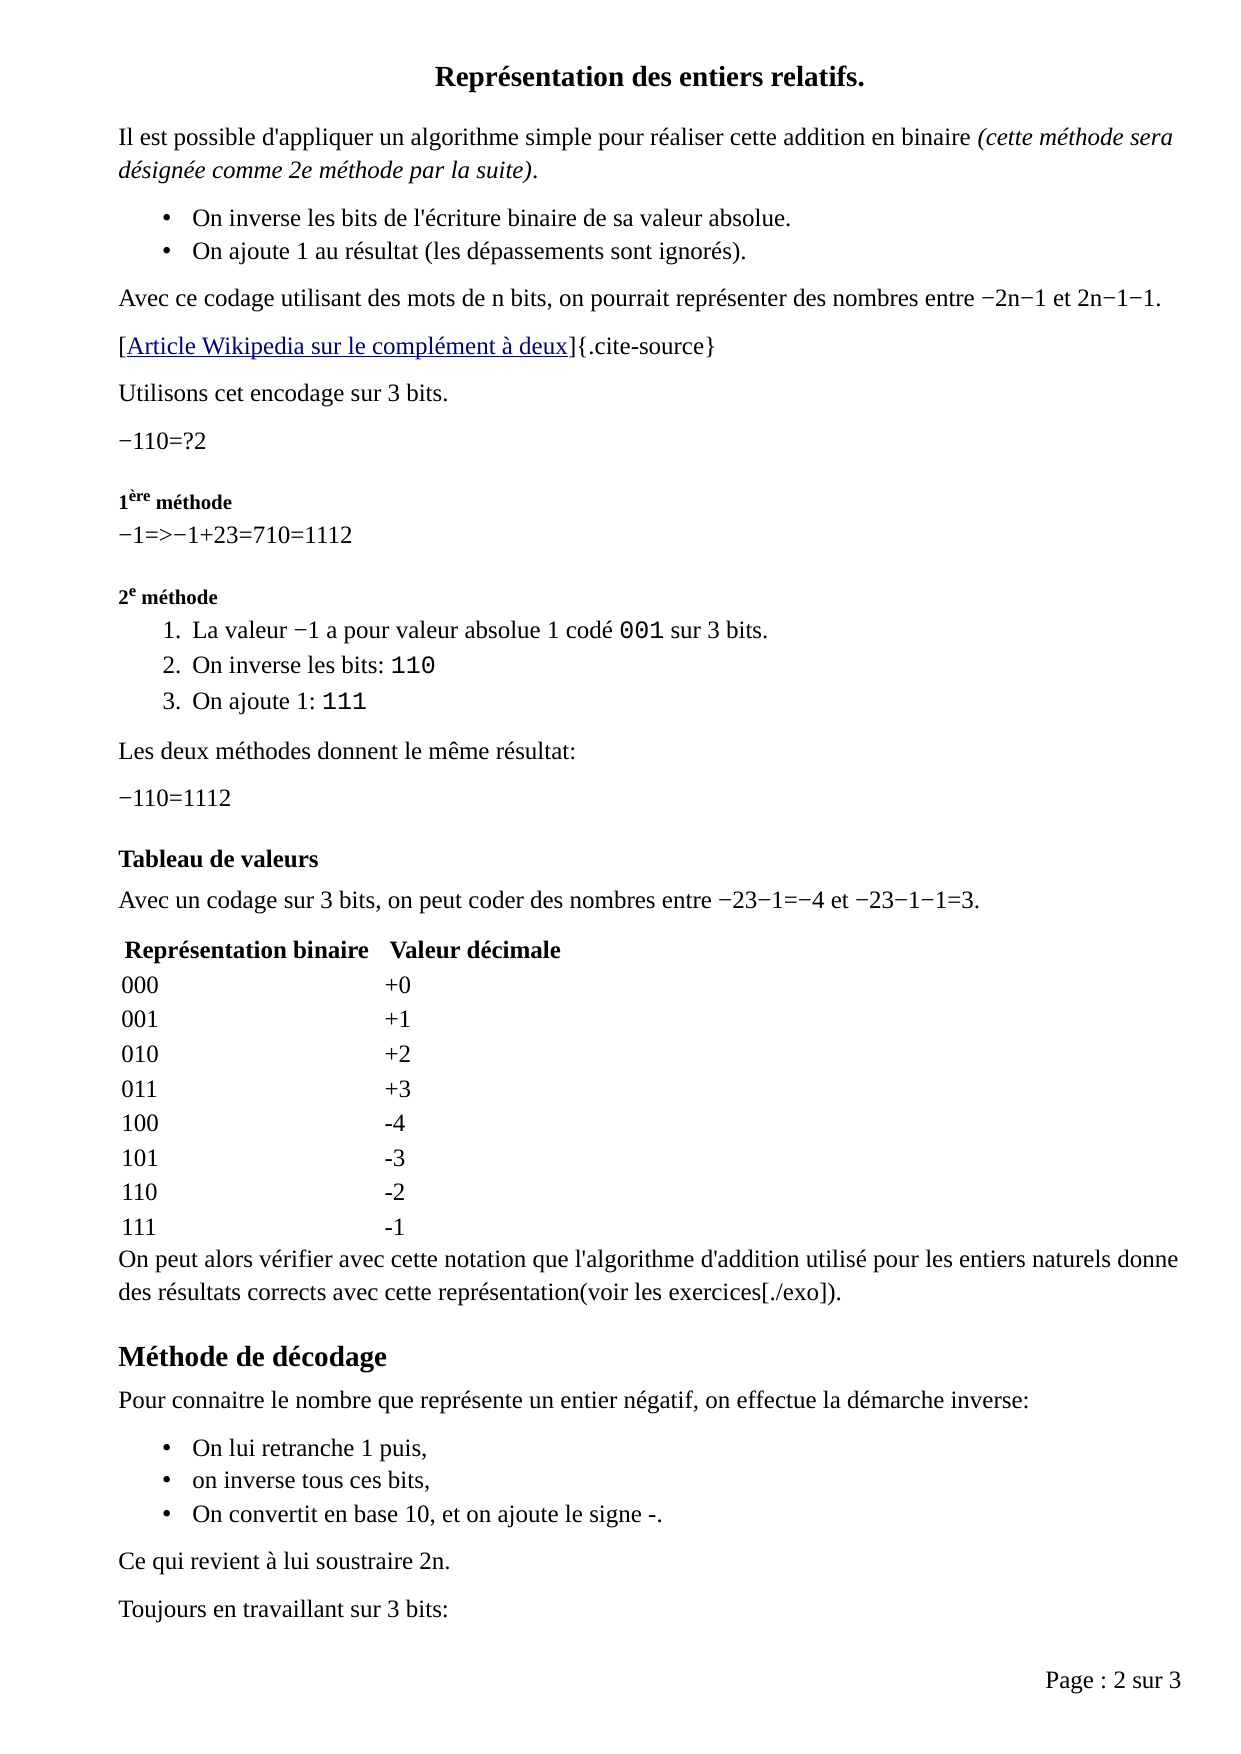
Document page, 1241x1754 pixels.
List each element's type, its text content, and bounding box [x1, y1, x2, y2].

text Avec un codage sur 3 bits, on peut coder des nombres entre −23−1=−4 et −23−1−1=3. [118, 885, 1181, 914]
table_cell +1 [381, 1002, 575, 1036]
text Les deux méthodes donnent le même résultat: [118, 736, 1181, 765]
table_header Valeur décimale [381, 933, 575, 967]
table_cell -3 [381, 1140, 575, 1174]
table_cell -1 [381, 1209, 575, 1244]
table_cell -2 [381, 1175, 575, 1209]
text Pour connaitre le nombre que représente un entier négatif, on effectue la démarche inverse: [118, 1385, 1181, 1414]
table_cell +3 [381, 1071, 575, 1105]
table_cell +0 [381, 967, 575, 1002]
list on inverse tous ces bits, [162, 1466, 1181, 1494]
subtitle 2e méthode [118, 581, 1181, 609]
text On peut alors vérifier avec cette notation que l'algorithme d'addition utilisé pour les entiers naturels donne des résultats corrects avec cette représentation(voir les exercices[./exo]). [118, 1244, 1181, 1306]
table_cell +2 [381, 1036, 575, 1071]
text Avec ce codage utilisant des mots de n bits, on pourrait représenter des nombres entre −2n−1 et 2n−1−1. [118, 283, 1181, 312]
table_cell 101 [118, 1140, 381, 1174]
table_cell 000 [118, 967, 381, 1002]
text −110​=?2​ [118, 426, 1181, 455]
list On ajoute 1 au résultat (les dépassements sont ignorés). [162, 236, 1181, 264]
text Utilisons cet encodage sur 3 bits. [118, 378, 1181, 407]
table_cell 001 [118, 1002, 381, 1036]
text [Article Wikipedia sur le complément à deux]{.cite-source} [118, 331, 1181, 360]
list On lui retranche 1 puis, [162, 1433, 1181, 1461]
table_cell 110 [118, 1175, 381, 1209]
table_cell 111 [118, 1209, 381, 1244]
table_cell 010 [118, 1036, 381, 1071]
table_cell 011 [118, 1071, 381, 1105]
list On ajoute 1: 111 [162, 686, 1181, 717]
subtitle Méthode de décodage [118, 1339, 1181, 1372]
text Il est possible d'appliquer un algorithme simple pour réaliser cette addition en binaire (cette méthode sera désignée comme 2e méthode par la suite). [118, 122, 1181, 184]
text Ce qui revient à lui soustraire 2n. [118, 1546, 1181, 1575]
text −110​=1112​ [118, 783, 1181, 812]
text −1=>−1+23=710​=1112​ [118, 521, 1181, 549]
list La valeur −1 a pour valeur absolue 1 codé 001 sur 3 bits. [162, 615, 1181, 646]
subtitle Tableau de valeurs [118, 844, 1181, 872]
table_cell -4 [381, 1105, 575, 1140]
list On inverse les bits de l'écriture binaire de sa valeur absolue. [162, 203, 1181, 231]
text Toujours en travaillant sur 3 bits: [118, 1594, 1181, 1623]
table_header Représentation binaire [118, 933, 381, 967]
list On convertit en base 10, et on ajoute le signe -. [162, 1499, 1181, 1527]
subtitle 1ère méthode [118, 486, 1181, 514]
table_cell 100 [118, 1105, 381, 1140]
list On inverse les bits: 110 [162, 651, 1181, 681]
